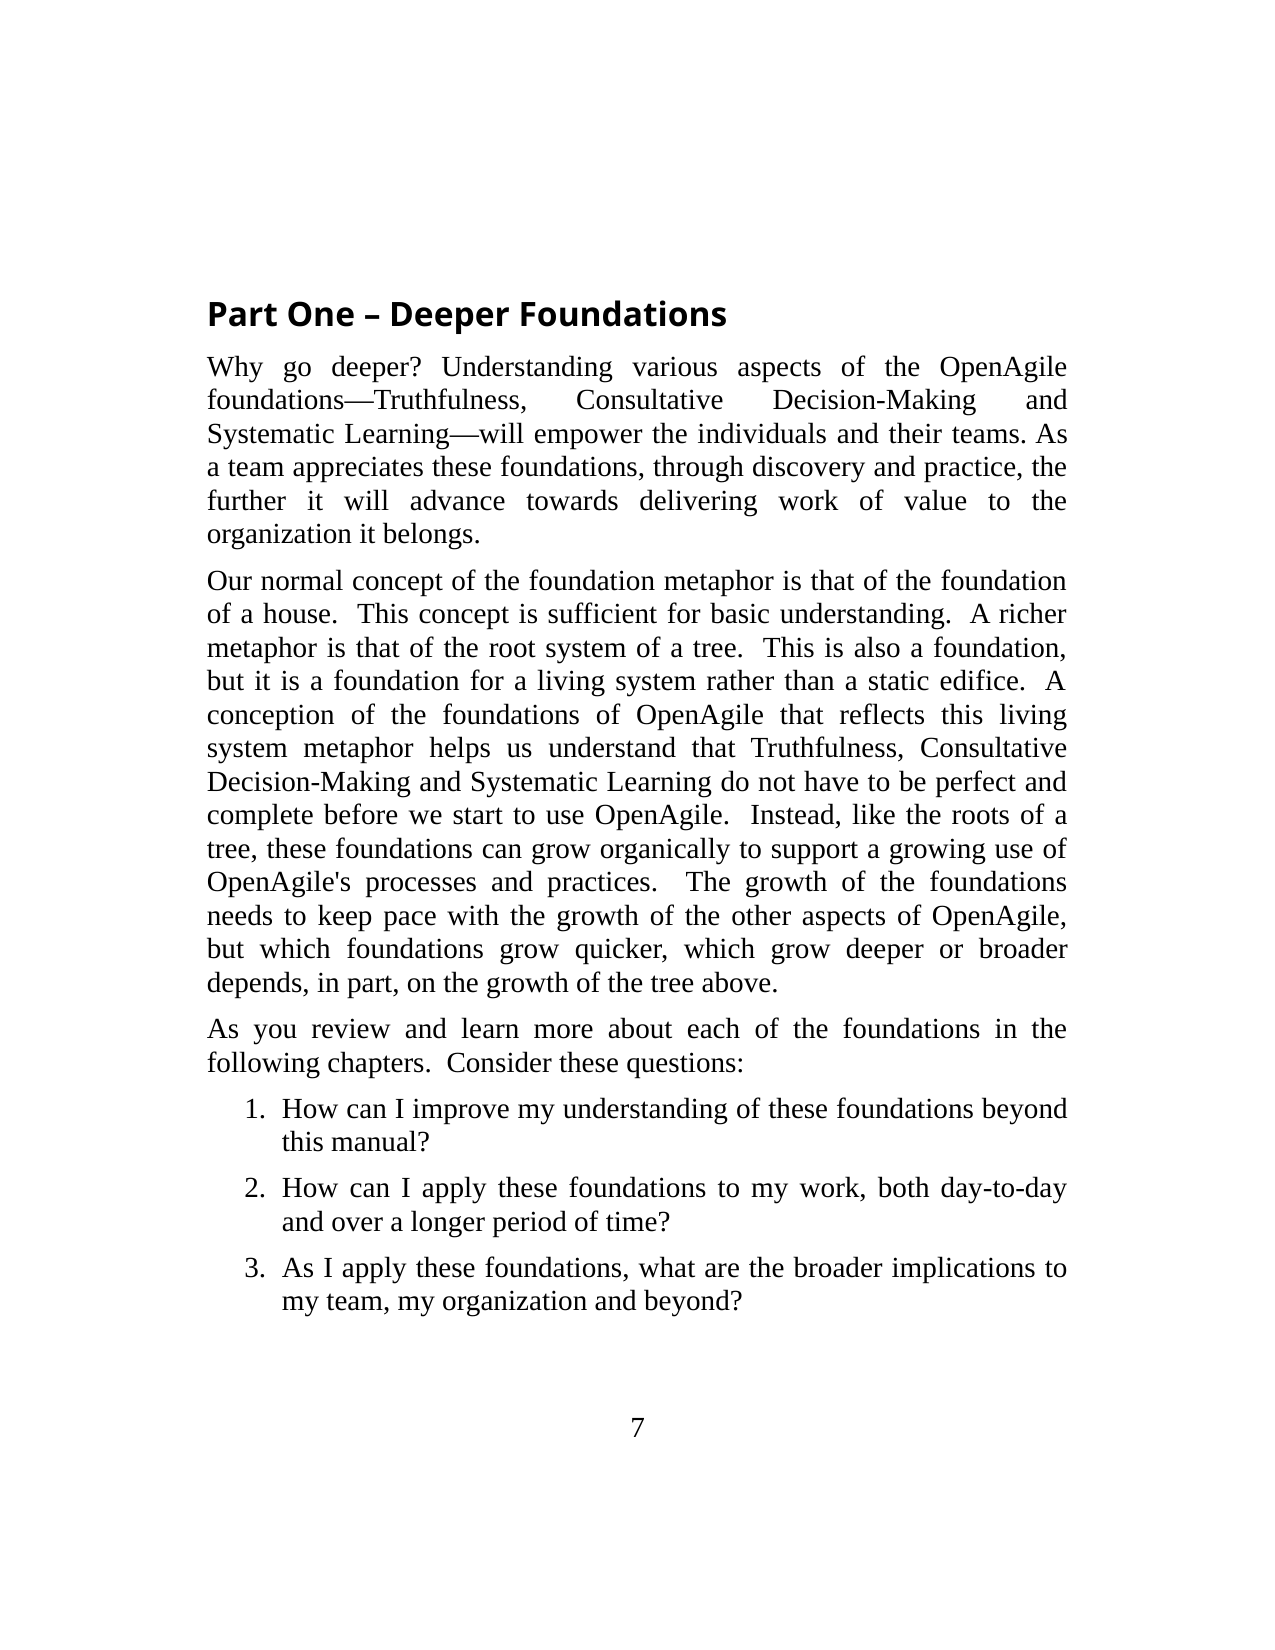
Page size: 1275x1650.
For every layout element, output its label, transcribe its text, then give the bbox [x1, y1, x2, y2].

list How can I apply these foundations to my work, both day-to-day and over a longer period of time? [244, 1170, 1068, 1237]
text Why go deeper? Understanding various aspects of the OpenAgile foundations—Truthfulness, Consultative Decision-Making and Systematic Learning—will empower the individuals and their teams. As a team appreciates these foundations, through discovery and practice, the further it will advance towards delivering work of value to the organization it belongs. [207, 349, 1068, 550]
subtitle Part One – Deeper Foundations [207, 291, 1068, 336]
text Our normal concept of the foundation metaphor is that of the foundation of a house. This concept is sufficient for basic understanding. A richer metaphor is that of the root system of a tree. This is also a foundation, but it is a foundation for a living system rather than a static edifice. A conception of the foundations of OpenAgile that reflects this living system metaphor helps us understand that Truthfulness, Consultative Decision-Making and Systematic Learning do not have to be perfect and complete before we start to use OpenAgile. Instead, like the roots of a tree, these foundations can grow organically to support a growing use of OpenAgile's processes and practices. The growth of the foundations needs to keep pace with the growth of the other aspects of OpenAgile, but which foundations grow quicker, which grow deeper or broader depends, in part, on the growth of the tree above. [207, 563, 1068, 999]
list How can I improve my understanding of these foundations beyond this manual? [244, 1091, 1068, 1158]
list As I apply these foundations, what are the broader implications to my team, my organization and beyond? [244, 1250, 1068, 1317]
text As you review and learn more about each of the foundations in the following chapters. Consider these questions: [207, 1011, 1068, 1078]
